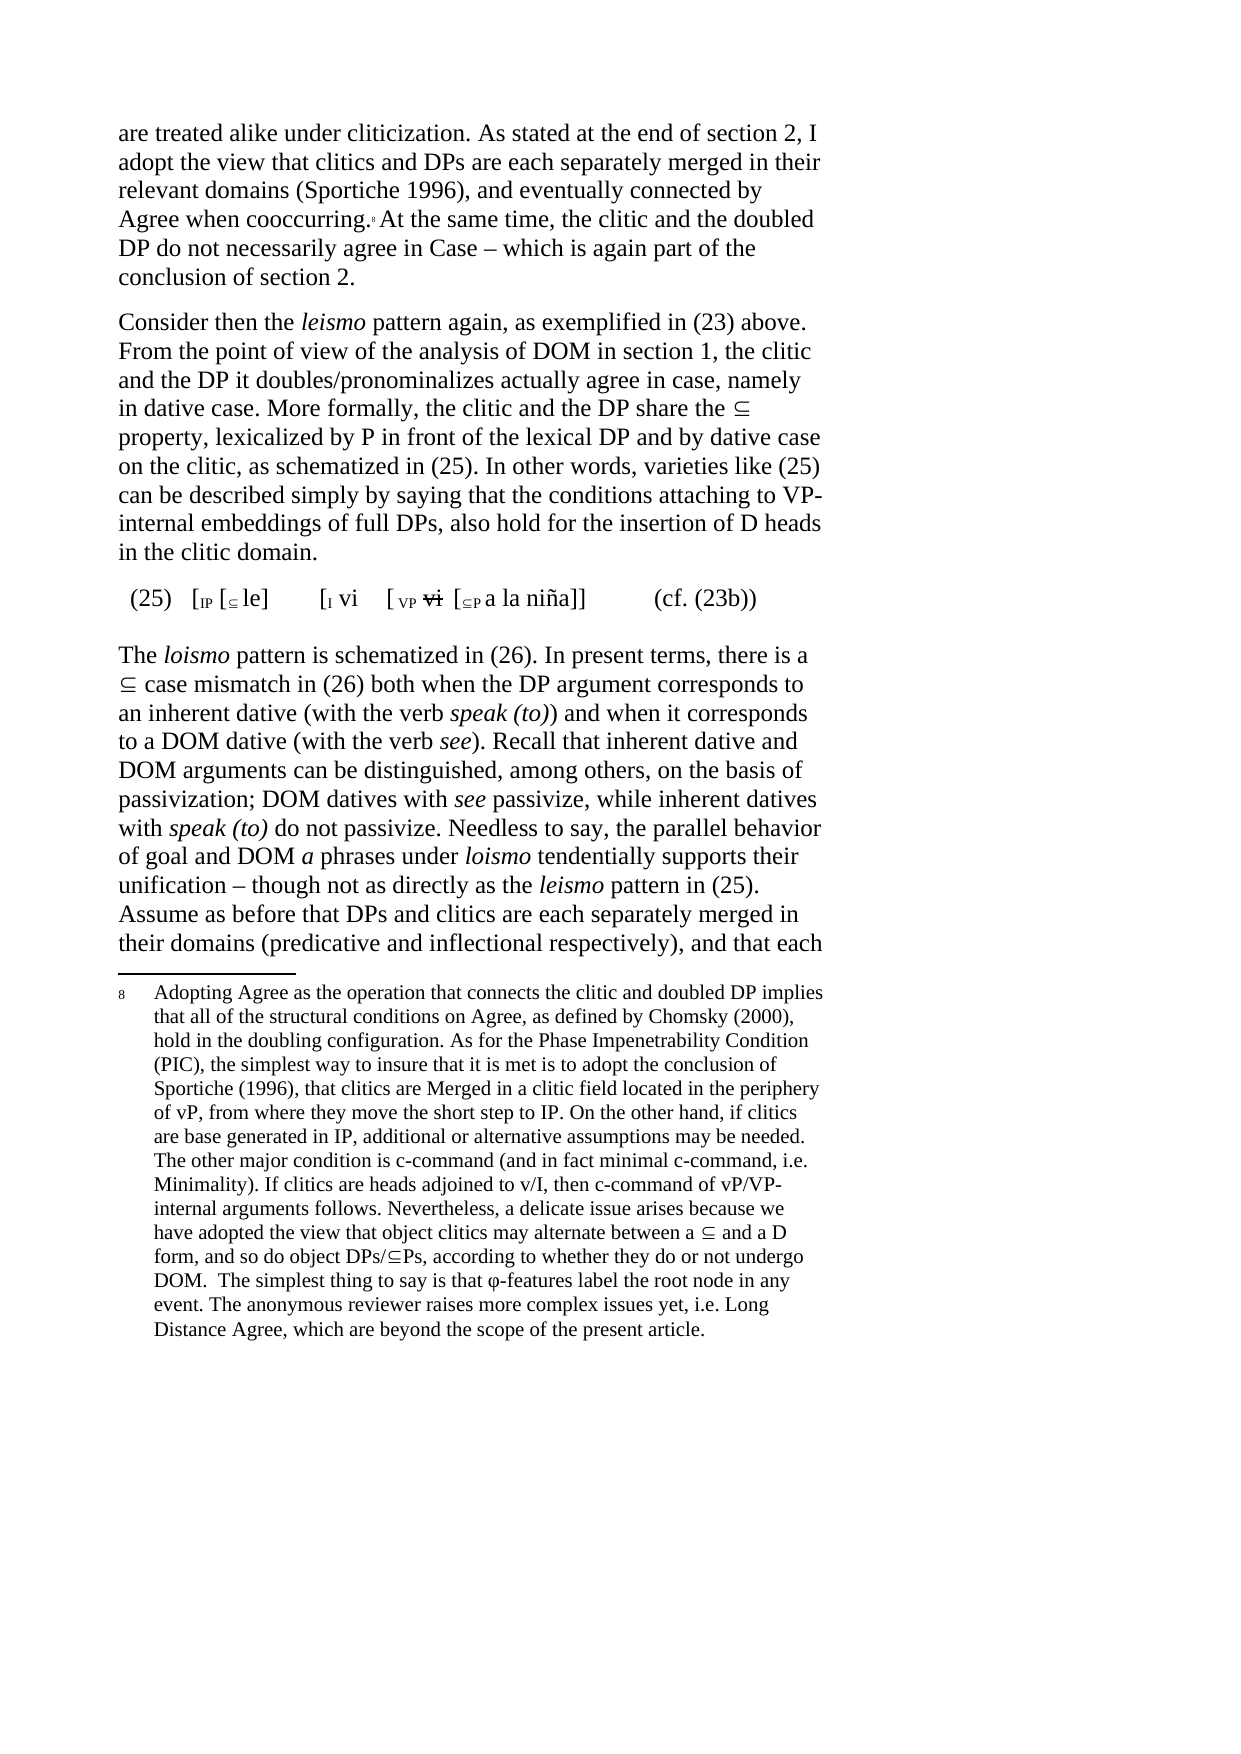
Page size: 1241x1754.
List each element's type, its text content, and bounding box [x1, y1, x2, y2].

text Consider then the leismo pattern again, as exemplified in (23) above. From the point of view of the analysis of DOM in section 1, the clitic and the DP it doubles/pronominalizes actually agree in case, namely in dative case. More formally, the clitic and the DP share the  property, lexicalized by P in front of the lexical DP and by dative case on the clitic, as schematized in (25). In other words, varieties like (25) can be described simply by saying that the conditions attaching to VP-internal embeddings of full DPs, also hold for the insertion of D heads in the clitic domain. [118, 307, 827, 566]
text Adopting Agree as the operation that connects the clitic and doubled DP implies that all of the structural conditions on Agree, as defined by Chomsky (2000), hold in the doubling configuration. As for the Phase Impenetrability Condition (PIC), the simplest way to insure that it is met is to adopt the conclusion of Sportiche (1996), that clitics are Merged in a clitic field located in the periphery of vP, from where they move the short step to IP. On the other hand, if clitics are base generated in IP, additional or alternative assumptions may be needed. The other major condition is c-command (and in fact minimal c-command, i.e. Minimality). If clitics are heads adjoined to v/I, then c-command of vP/VP-internal arguments follows. Nevertheless, a delicate issue arises because we have adopted the view that object clitics may alternate between a  and a D form, and so do object DPs/Ps, according to whether they do or not undergo DOM. The simplest thing to say is that φ-features label the root node in any event. The anonymous reviewer raises more complex issues yet, i.e. Long Distance Agree, which are beyond the scope of the present article. [118, 979, 827, 1341]
list [IP [ le] [I vi [ VP vi [P a la niña]] (cf. (23b)) [130, 583, 827, 611]
text are treated alike under cliticization. As stated at the end of section 2, I adopt the view that clitics and DPs are each separately merged in their relevant domains (Sportiche 1996), and eventually connected by Agree when cooccurring. At the same time, the clitic and the doubled DP do not necessarily agree in Case – which is again part of the conclusion of section 2. [118, 118, 827, 291]
text The loismo pattern is schematized in (26). In present terms, there is a  case mismatch in (26) both when the DP argument corresponds to an inherent dative (with the verb speak (to)) and when it corresponds to a DOM dative (with the verb see). Recall that inherent dative and DOM arguments can be distinguished, among others, on the basis of passivization; DOM datives with see passivize, while inherent datives with speak (to) do not passivize. Needless to say, the parallel behavior of goal and DOM a phrases under loismo tendentially supports their unification – though not as directly as the leismo pattern in (25). Assume as before that DPs and clitics are each separately merged in their domains (predicative and inflectional respectively), and that each [118, 640, 827, 956]
